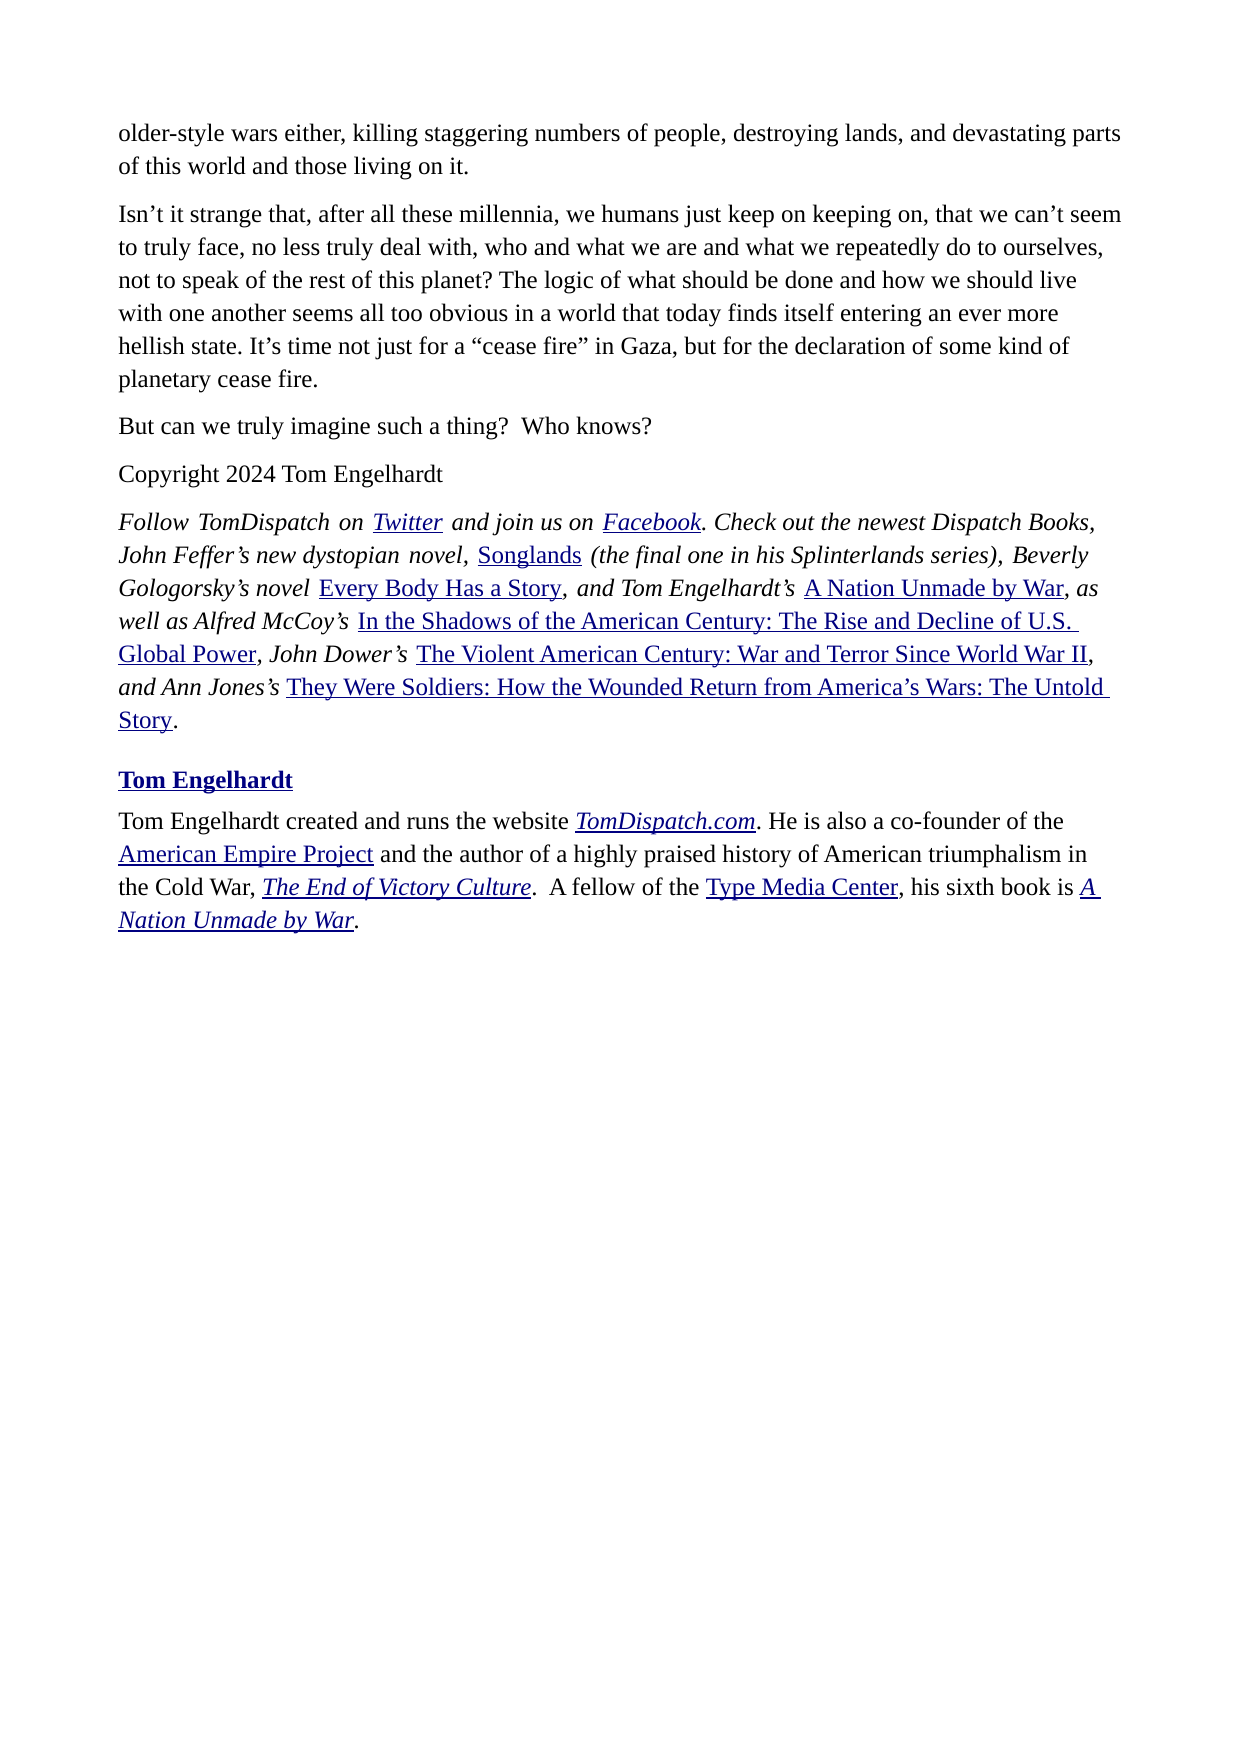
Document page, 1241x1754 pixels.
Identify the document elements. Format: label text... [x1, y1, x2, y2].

subtitle Tom Engelhardt [118, 765, 1122, 794]
text But can we truly imagine such a thing? Who knows? [118, 411, 1122, 440]
text Follow TomDispatch on Twitter and join us on Facebook. Check out the newest Dispatch Books, John Feffer’s new dystopian novel, Songlands (the final one in his Splinterlands series), Beverly Gologorsky’s novel Every Body Has a Story, and Tom Engelhardt’s A Nation Unmade by War, as well as Alfred McCoy’s In the Shadows of the American Century: The Rise and Decline of U.S. Global Power, John Dower’s The Violent American Century: War and Terror Since World War II, and Ann Jones’s They Were Soldiers: How the Wounded Return from America’s Wars: The Untold Story. [118, 507, 1122, 733]
text older-style wars either, killing staggering numbers of people, destroying lands, and devastating parts of this world and those living on it. [118, 118, 1122, 180]
text Isn’t it strange that, after all these millennia, we humans just keep on keeping on, that we can’t seem to truly face, no less truly deal with, who and what we are and what we repeatedly do to ourselves, not to speak of the rest of this planet? The logic of what should be done and how we should live with one another seems all too obvious in a world that today finds itself entering an ever more hellish state. It’s time not just for a “cease fire” in Gaza, but for the declaration of some kind of planetary cease fire. [118, 199, 1122, 393]
text Copyright 2024 Tom Engelhardt [118, 459, 1122, 488]
text Tom Engelhardt created and runs the website TomDispatch.com. He is also a co-founder of the American Empire Project and the author of a highly praised history of American triumphalism in the Cold War, The End of Victory Culture. A fellow of the Type Media Center, his sixth book is A Nation Unmade by War. [118, 806, 1122, 934]
